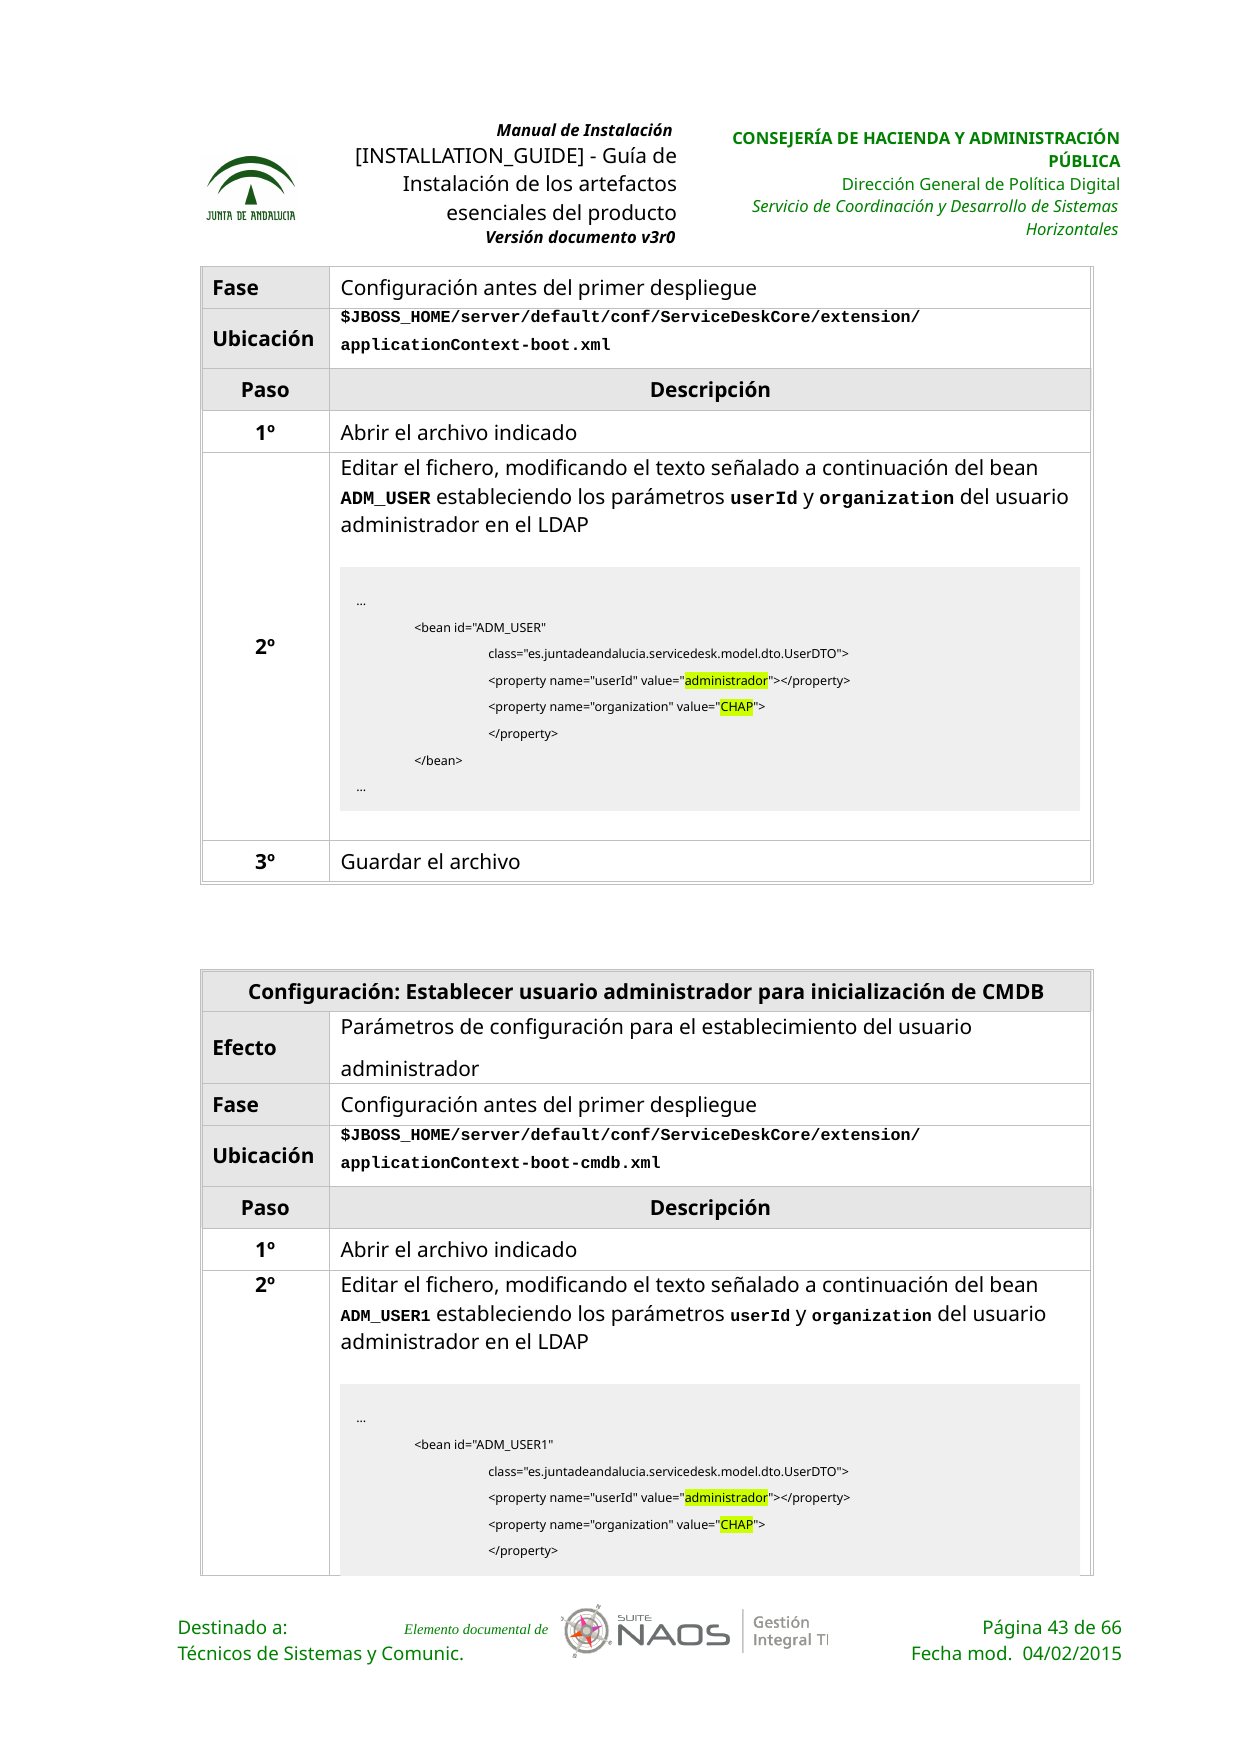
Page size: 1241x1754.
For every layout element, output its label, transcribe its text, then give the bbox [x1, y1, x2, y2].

table_cell 1º [203, 1229, 329, 1269]
table_cell Parámetros de configuración para el establecimiento del usuario administrador [330, 1012, 1090, 1083]
table_cell Ubicación [203, 1126, 329, 1186]
table_cell Guardar el archivo [330, 841, 1090, 881]
table_cell Paso [203, 1187, 329, 1228]
table_cell Editar el fichero, modificando el texto señalado a continuación del bean ADM_USER1 estableciendo los parámetros userId y organization del usuario administrador en el LDAP … <bean id="ADM_USER1" class="es.juntadeandalucia.servicedesk.model.dto.UserDTO"> <property name="userId" value="administrador"></property> <property name="organization" value="CHAP"> </property> [330, 1271, 1090, 1575]
table_cell Fase [203, 1084, 329, 1125]
table_cell Editar el fichero, modificando el texto señalado a continuación del bean ADM_USER estableciendo los parámetros userId y organization del usuario administrador en el LDAP … <bean id="ADM_USER" class="es.juntadeandalucia.servicedesk.model.dto.UserDTO"> <property name="userId" value="administrador"></property> <property name="organization" value="CHAP"> </property> </bean> ... [330, 453, 1090, 839]
table_cell Descripción [330, 1187, 1090, 1228]
picture [560, 1604, 829, 1658]
table_cell Ubicación [203, 309, 329, 368]
table_cell Fase [203, 267, 329, 308]
table_cell Efecto [203, 1012, 329, 1083]
table_cell $JBOSS_HOME/server/default/conf/ServiceDeskCore/extension/applicationContext-boot-cmdb.xml [330, 1126, 1090, 1186]
table_cell Configuración antes del primer despliegue [330, 267, 1090, 308]
table_cell 2º [203, 453, 329, 839]
picture [201, 156, 298, 224]
table_cell 1º [203, 411, 329, 452]
table_cell Paso [203, 369, 329, 410]
table_cell 2º [203, 1271, 329, 1575]
table_header Configuración: Establecer usuario administrador para inicialización de CMDB [203, 972, 1090, 1011]
table_cell Abrir el archivo indicado [330, 1229, 1090, 1269]
table_cell Descripción [330, 369, 1090, 410]
table_cell Configuración antes del primer despliegue [330, 1084, 1090, 1125]
table_cell $JBOSS_HOME/server/default/conf/ServiceDeskCore/extension/applicationContext-boot.xml [330, 309, 1090, 368]
table_cell 3º [203, 841, 329, 881]
table_cell Abrir el archivo indicado [330, 411, 1090, 452]
